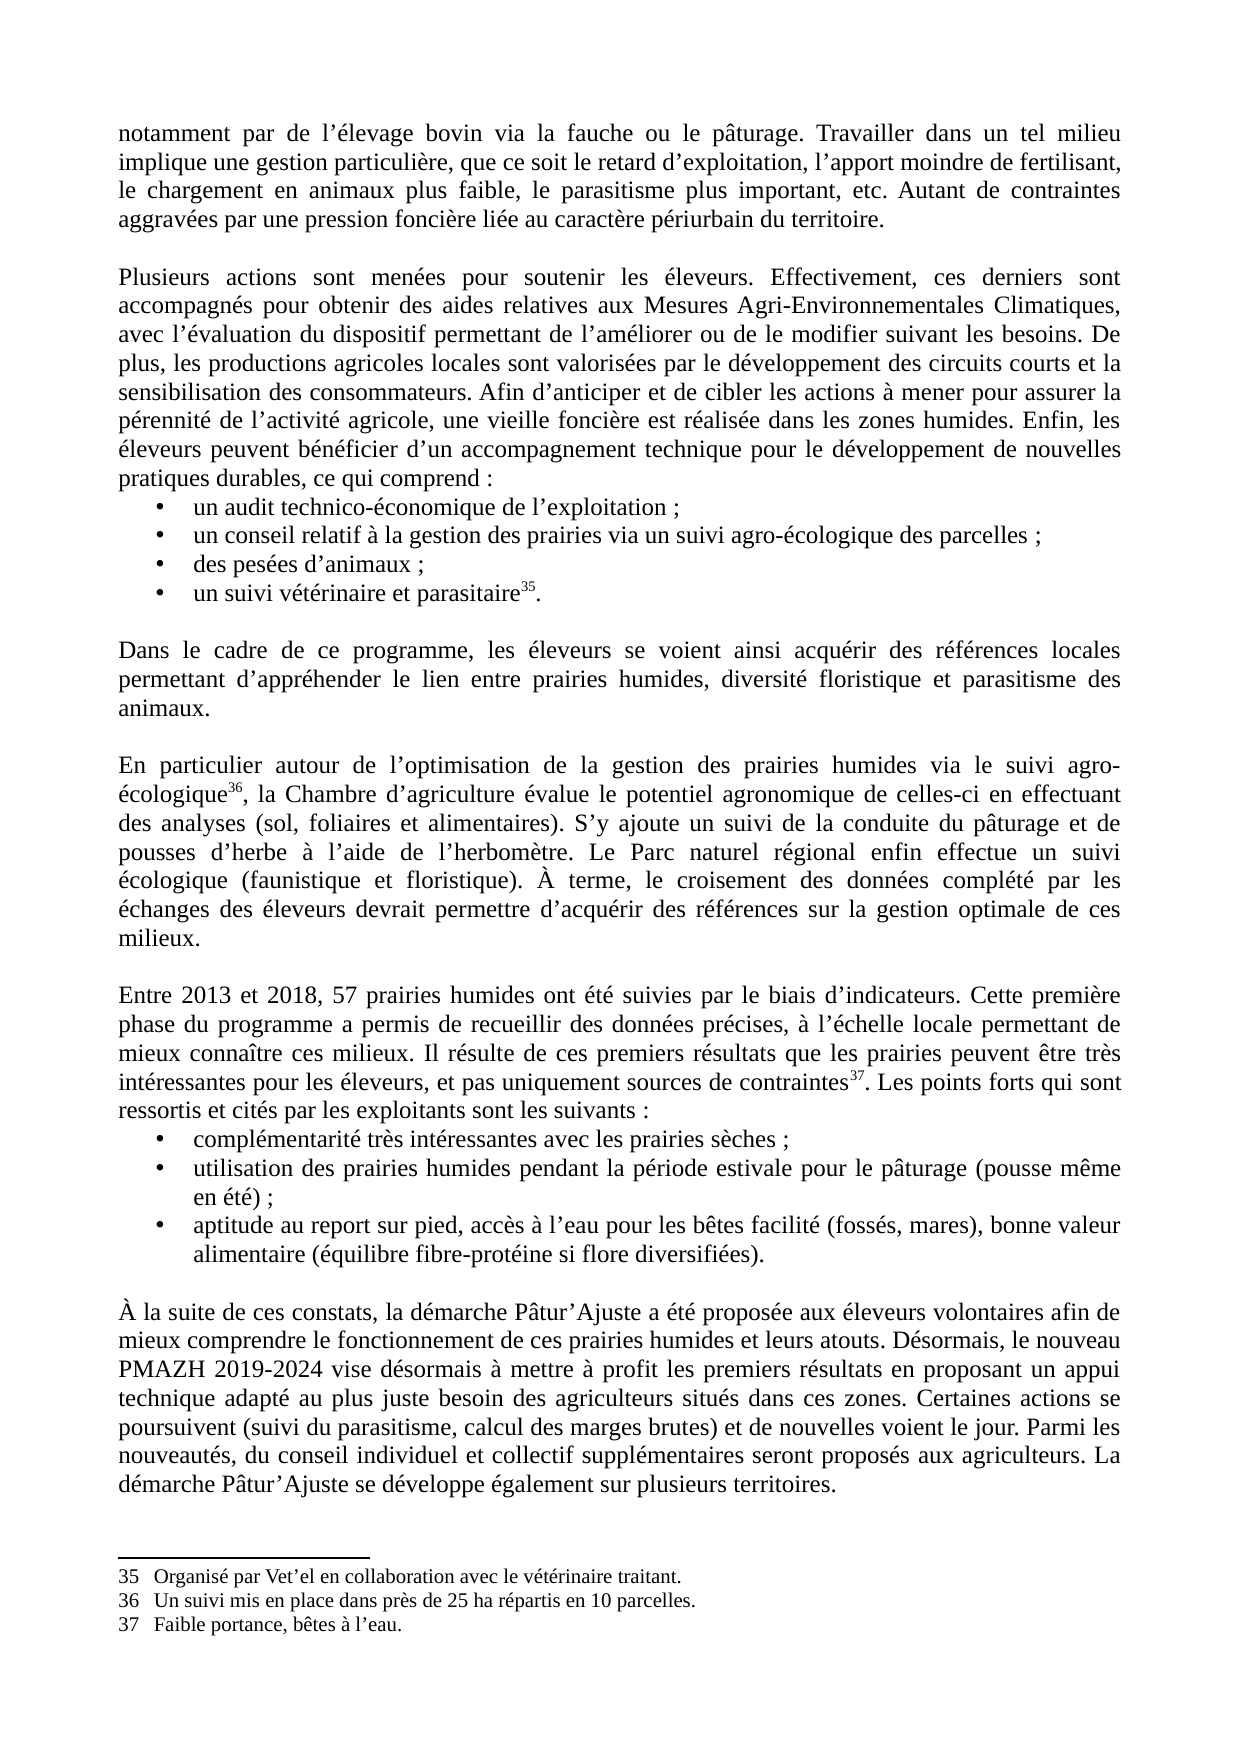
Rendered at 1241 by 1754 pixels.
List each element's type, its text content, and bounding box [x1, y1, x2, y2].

text Plusieurs actions sont menées pour soutenir les éleveurs. Effectivement, ces derniers sont accompagnés pour obtenir des aides relatives aux Mesures Agri-Environnementales Climatiques, avec l’évaluation du dispositif permettant de l’améliorer ou de le modifier suivant les besoins. De plus, les productions agricoles locales sont valorisées par le développement des circuits courts et la sensibilisation des consommateurs. Afin d’anticiper et de cibler les actions à mener pour assurer la pérennité de l’activité agricole, une vieille foncière est réalisée dans les zones humides. Enfin, les éleveurs peuvent bénéficier d’un accompagnement technique pour le développement de nouvelles pratiques durables, ce qui comprend : [118, 262, 1122, 492]
list un audit technico-économique de l’exploitation ; [156, 492, 1122, 521]
list Organisé par Vet’el en collaboration avec le vétérinaire traitant. [118, 1564, 1122, 1588]
text Dans le cadre de ce programme, les éleveurs se voient ainsi acquérir des références locales permettant d’appréhender le lien entre prairies humides, diversité floristique et parasitisme des animaux. [118, 636, 1122, 722]
list complémentarité très intéressantes avec les prairies sèches ; [156, 1124, 1122, 1153]
text Faible portance, bêtes à l’eau. [118, 1612, 1122, 1636]
list un suivi vétérinaire et parasitaire. [156, 578, 1122, 607]
text Entre 2013 et 2018, 57 prairies humides ont été suivies par le biais d’indicateurs. Cette première phase du programme a permis de recueillir des données précises, à l’échelle locale permettant de mieux connaître ces milieux. Il résulte de ces premiers résultats que les prairies peuvent être très intéressantes pour les éleveurs, et pas uniquement sources de contraintes. Les points forts qui sont ressortis et cités par les exploitants sont les suivants : [118, 981, 1122, 1124]
text Un suivi mis en place dans près de 25 ha répartis en 10 parcelles. [118, 1588, 1122, 1612]
text En particulier autour de l’optimisation de la gestion des prairies humides via le suivi agro-écologique, la Chambre d’agriculture évalue le potentiel agronomique de celles-ci en effectuant des analyses (sol, foliaires et alimentaires). S’y ajoute un suivi de la conduite du pâturage et de pousses d’herbe à l’aide de l’herbomètre. Le Parc naturel régional enfin effectue un suivi écologique (faunistique et floristique). À terme, le croisement des données complété par les échanges des éleveurs devrait permettre d’acquérir des références sur la gestion optimale de ces milieux. [118, 751, 1122, 952]
list aptitude au report sur pied, accès à l’eau pour les bêtes facilité (fossés, mares), bonne valeur alimentaire (équilibre fibre-protéine si flore diversifiées). [156, 1211, 1122, 1268]
text notamment par de l’élevage bovin via la fauche ou le pâturage. Travailler dans un tel milieu implique une gestion particulière, que ce soit le retard d’exploitation, l’apport moindre de fertilisant, le chargement en animaux plus faible, le parasitisme plus important, etc. Autant de contraintes aggravées par une pression foncière liée au caractère périurbain du territoire. [118, 118, 1122, 233]
list des pesées d’animaux ; [156, 549, 1122, 578]
list utilisation des prairies humides pendant la période estivale pour le pâturage (pousse même en été) ; [156, 1153, 1122, 1211]
list un conseil relatif à la gestion des prairies via un suivi agro-écologique des parcelles ; [156, 521, 1122, 549]
text À la suite de ces constats, la démarche Pâtur’Ajuste a été proposée aux éleveurs volontaires afin de mieux comprendre le fonctionnement de ces prairies humides et leurs atouts. Désormais, le nouveau PMAZH 2019-2024 vise désormais à mettre à profit les premiers résultats en proposant un appui technique adapté au plus juste besoin des agriculteurs situés dans ces zones. Certaines actions se poursuivent (suivi du parasitisme, calcul des marges brutes) et de nouvelles voient le jour. Parmi les nouveautés, du conseil individuel et collectif supplémentaires seront proposés aux agriculteurs. La démarche Pâtur’Ajuste se développe également sur plusieurs territoires. [118, 1297, 1122, 1498]
